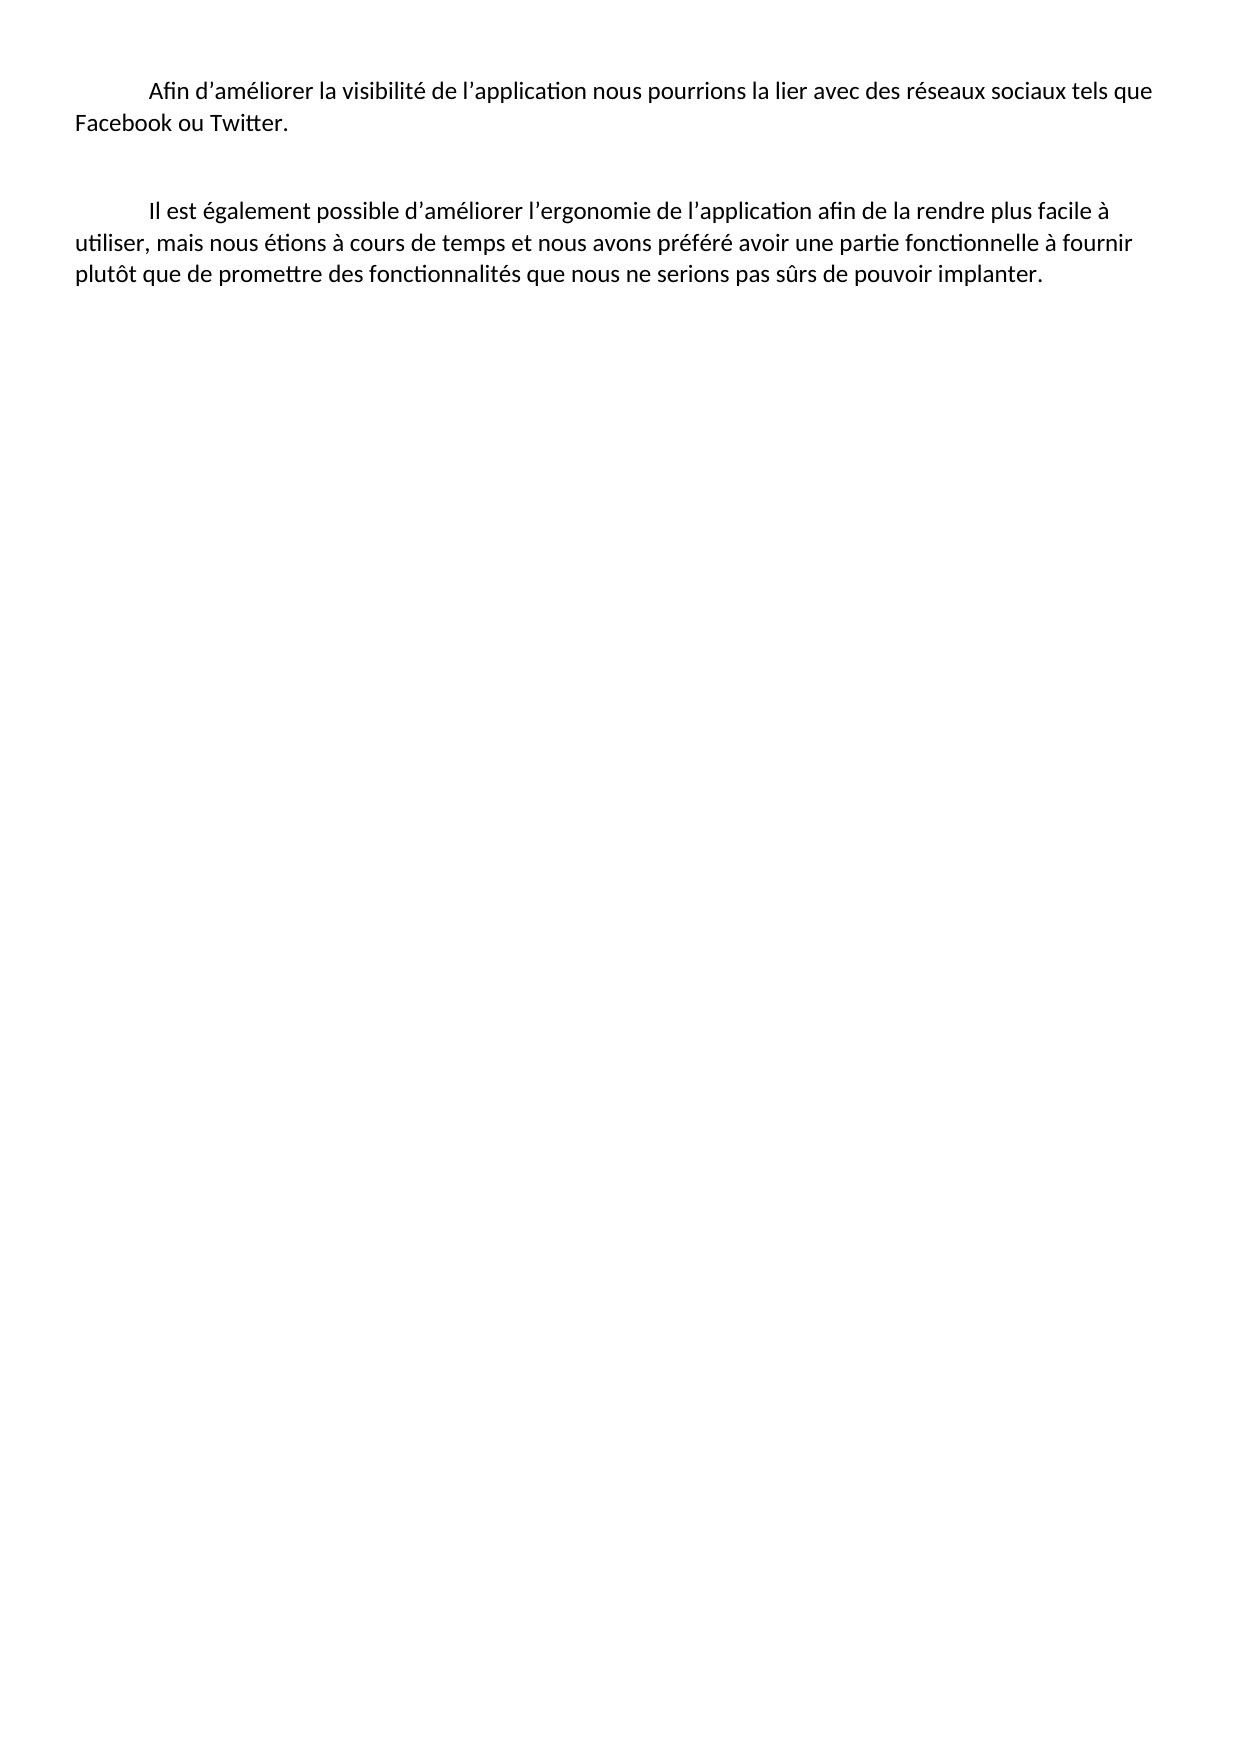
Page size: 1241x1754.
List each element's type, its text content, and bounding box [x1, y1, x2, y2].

text Afin d’améliorer la visibilité de l’application nous pourrions la lier avec des réseaux sociaux tels que Facebook ou Twitter. [75, 75, 1165, 169]
text Il est également possible d’améliorer l’ergonomie de l’application afin de la rendre plus facile à utiliser, mais nous étions à cours de temps et nous avons préféré avoir une partie fonctionnelle à fournir plutôt que de promettre des fonctionnalités que nous ne serions pas sûrs de pouvoir implanter. [75, 195, 1165, 289]
